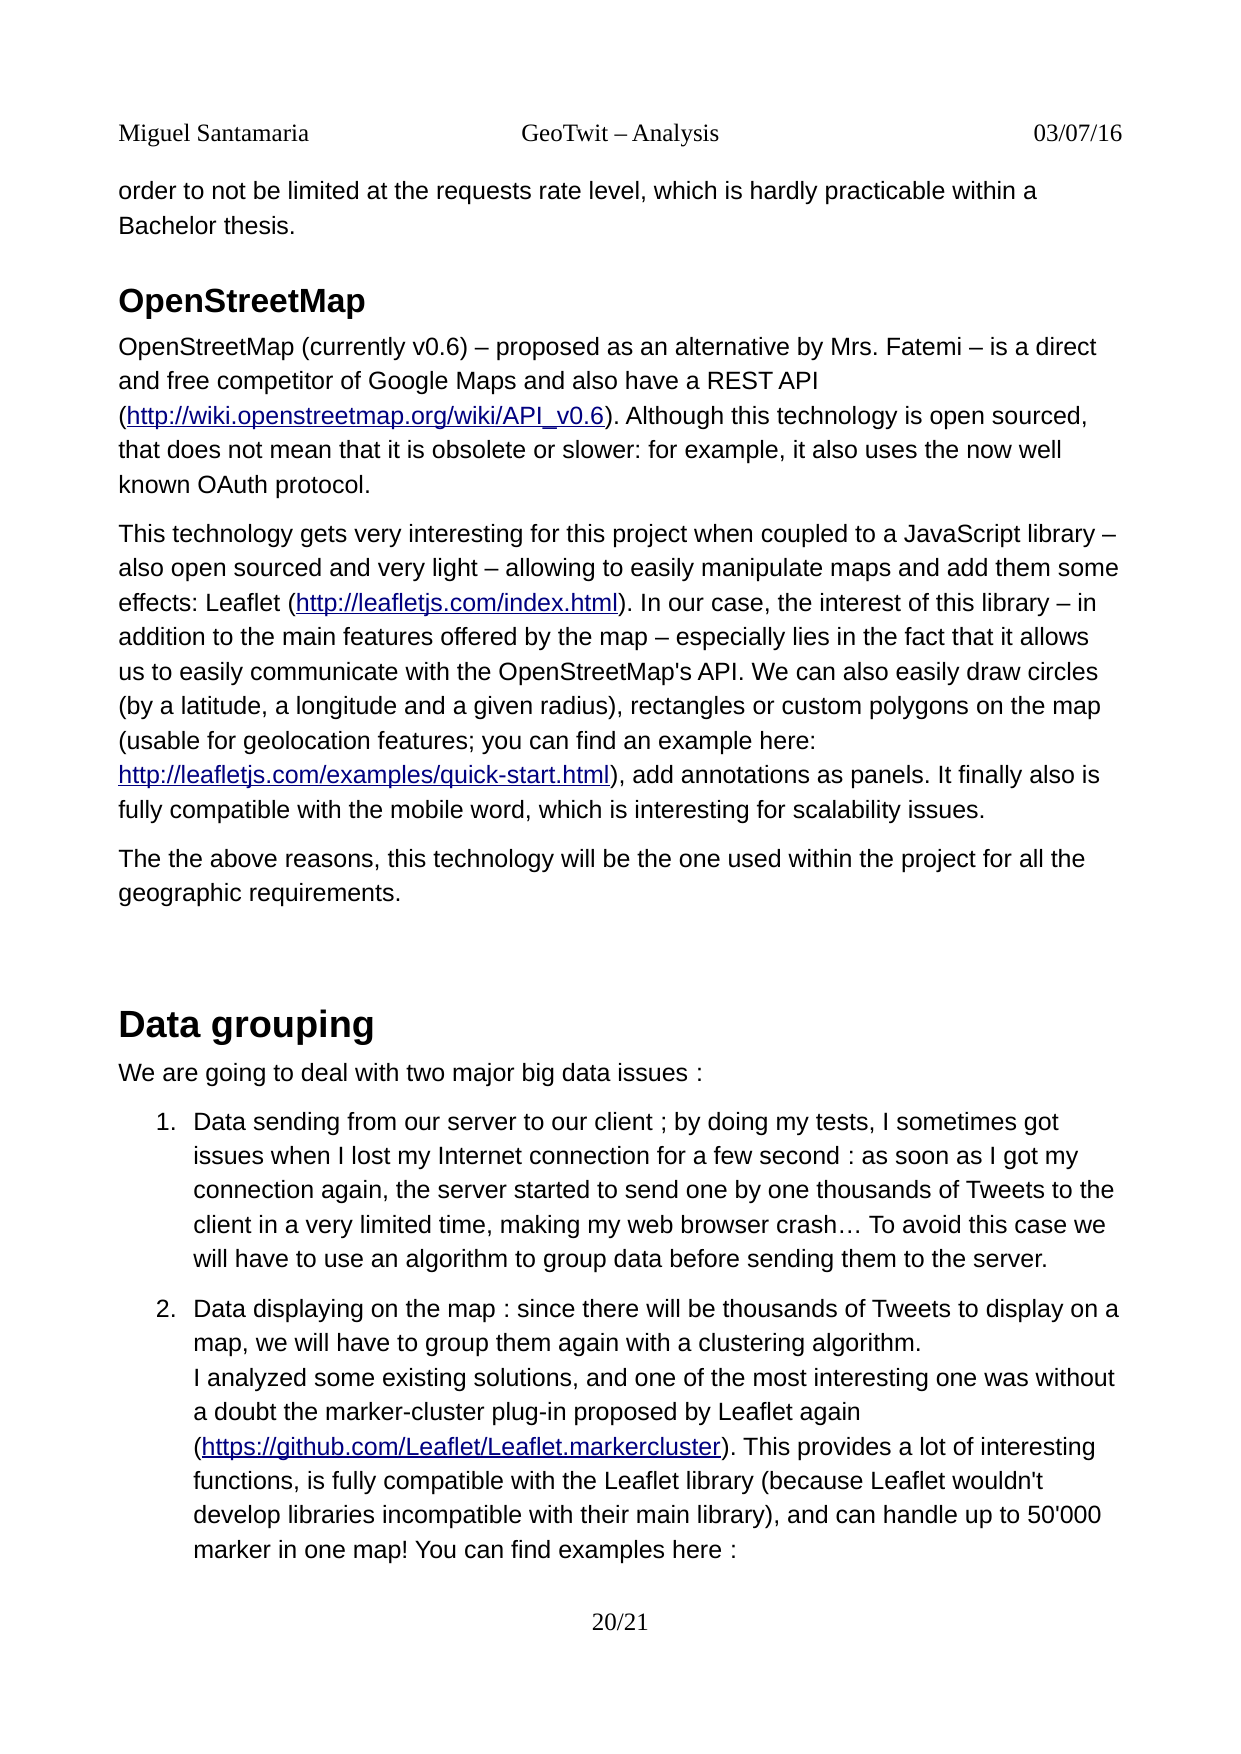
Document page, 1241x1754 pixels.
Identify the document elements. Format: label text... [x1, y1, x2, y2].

text order to not be limited at the requests rate level, which is hardly practicable within a Bachelor thesis. [118, 176, 1122, 239]
subtitle Data grouping [118, 1001, 1122, 1045]
text The the above reasons, this technology will be the one used within the project for all the geographic requirements. [118, 844, 1122, 907]
subtitle OpenStreetMap [118, 281, 1122, 319]
text We are going to deal with two major big data issues : [118, 1057, 1122, 1086]
list Data displaying on the map : since there will be thousands of Tweets to display on a map, we will have to group them again with a clustering algorithm. I analyzed some existing solutions, and one of the most interesting one was without a doubt the marker-cluster plug-in proposed by Leaflet again (https://github.com/Leaflet/Leaflet.markercluster). This provides a lot of interesting functions, is fully compatible with the Leaflet library (because Leaflet wouldn't develop libraries incompatible with their main library), and can handle up to 50'000 marker in one map! You can find examples here : [156, 1293, 1122, 1564]
text OpenStreetMap (currently v0.6) – proposed as an alternative by Mrs. Fatemi – is a direct and free competitor of Google Maps and also have a REST API (http://wiki.openstreetmap.org/wiki/API_v0.6). Although this technology is open sourced, that does not mean that it is obsolete or slower: for example, it also uses the now well known OAuth protocol. [118, 332, 1122, 498]
text This technology gets very interesting for this project when coupled to a JavaScript library – also open sourced and very light – allowing to easily manipulate maps and add them some effects: Leaflet (http://leafletjs.com/index.html). In our case, the interest of this library – in addition to the main features offered by the map – especially lies in the fact that it allows us to easily communicate with the OpenStreetMap's API. We can also easily draw circles (by a latitude, a longitude and a given radius), rectangles or custom polygons on the map (usable for geolocation features; you can find an example here: http://leafletjs.com/examples/quick-start.html), add annotations as panels. It finally also is fully compatible with the mobile word, which is interesting for scalability issues. [118, 519, 1122, 823]
list Data sending from our server to our client ; by doing my tests, I sometimes got issues when I lost my Internet connection for a few second : as soon as I got my connection again, the server started to send one by one thousands of Tweets to the client in a very limited time, making my web browser crash… To avoid this case we will have to use an algorithm to group data before sending them to the server. [156, 1107, 1122, 1273]
